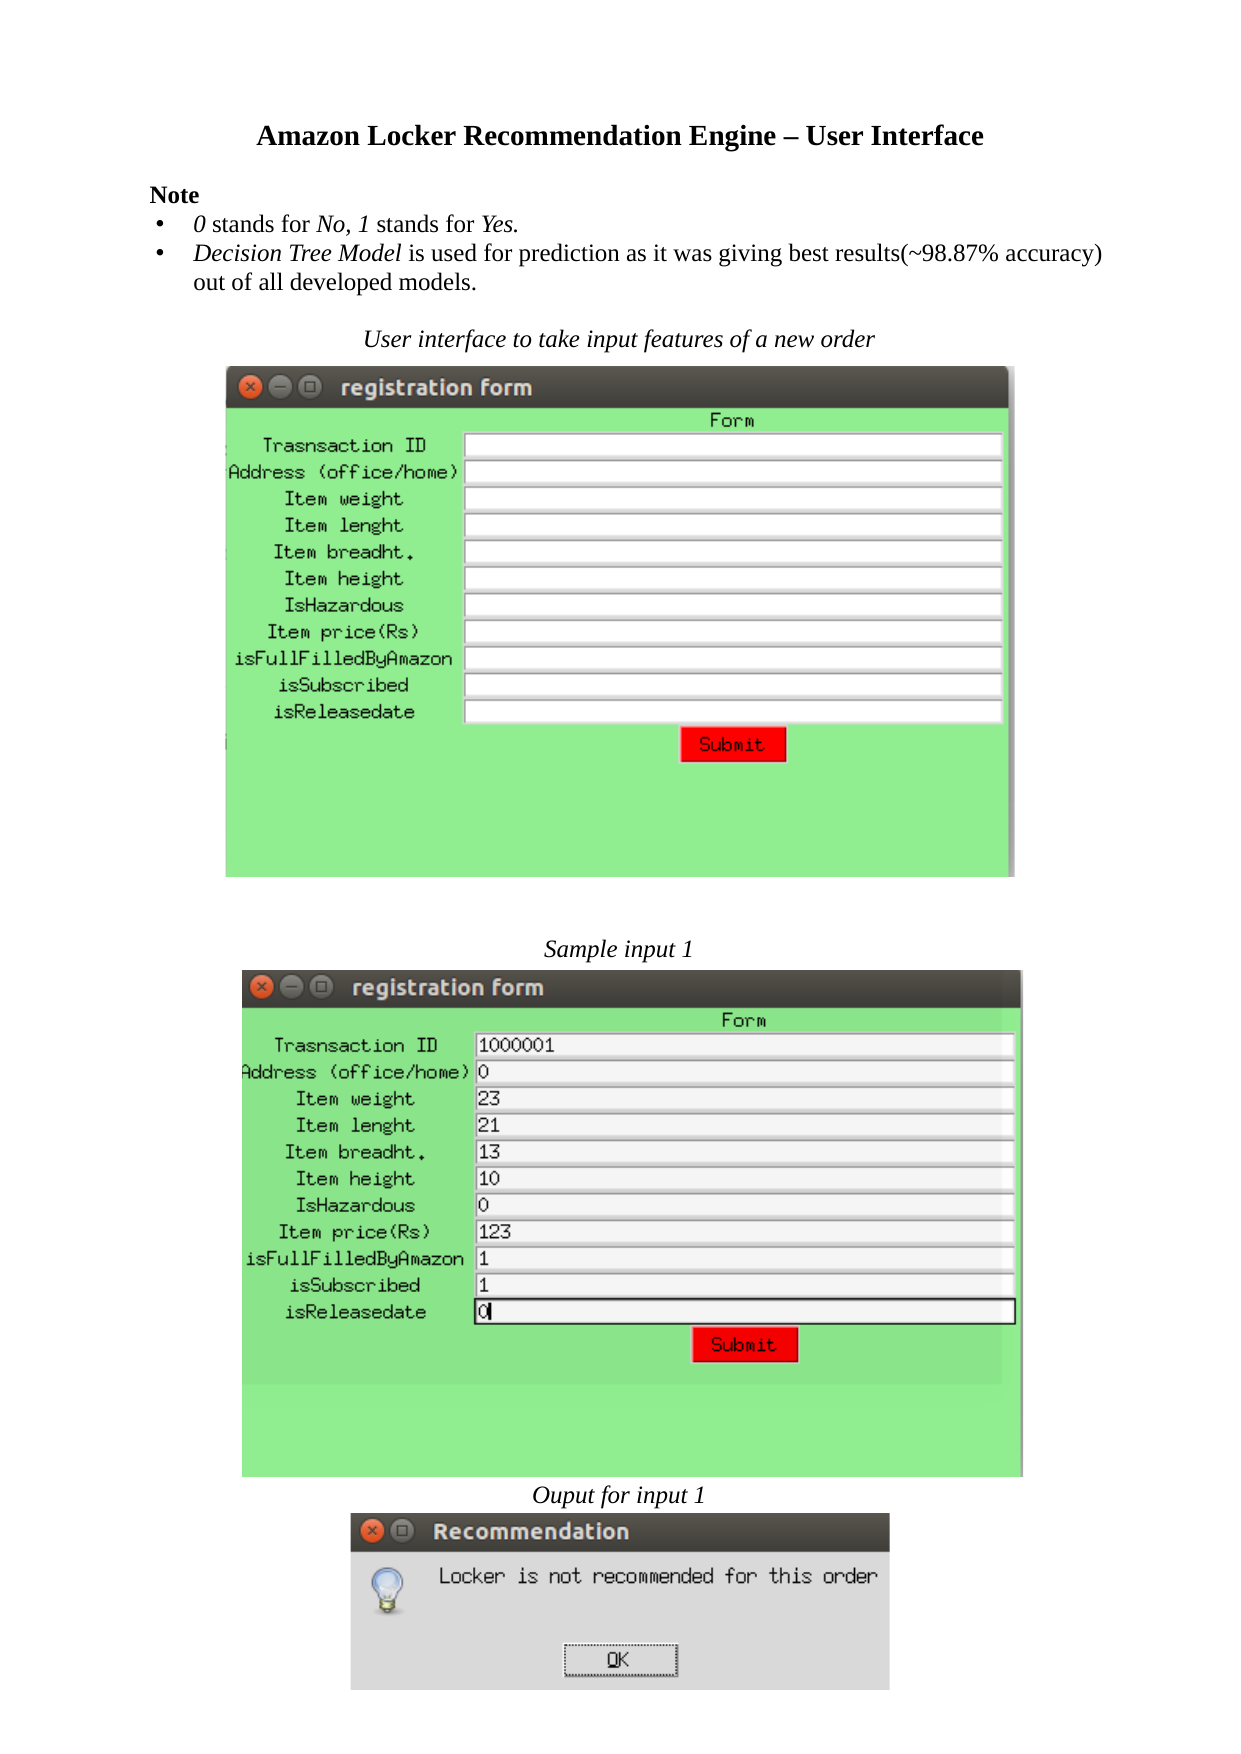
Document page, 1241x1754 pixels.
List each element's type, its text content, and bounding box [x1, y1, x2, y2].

list 0 stands for No, 1 stands for Yes. [156, 209, 1122, 238]
list Decision Tree Model is used for prediction as it was giving best results(~98.87% accuracy) out of all developed models. [156, 238, 1122, 295]
text Amazon Locker Recommendation Engine – User Interface [118, 118, 1122, 152]
text Note [118, 180, 1122, 209]
picture [242, 970, 1024, 1477]
text Ouput for input 1 [118, 1480, 1122, 1509]
text Sample input 1 [118, 934, 1122, 963]
text User interface to take input features of a new order [118, 324, 1122, 353]
picture [225, 366, 1015, 877]
picture [350, 1513, 890, 1690]
